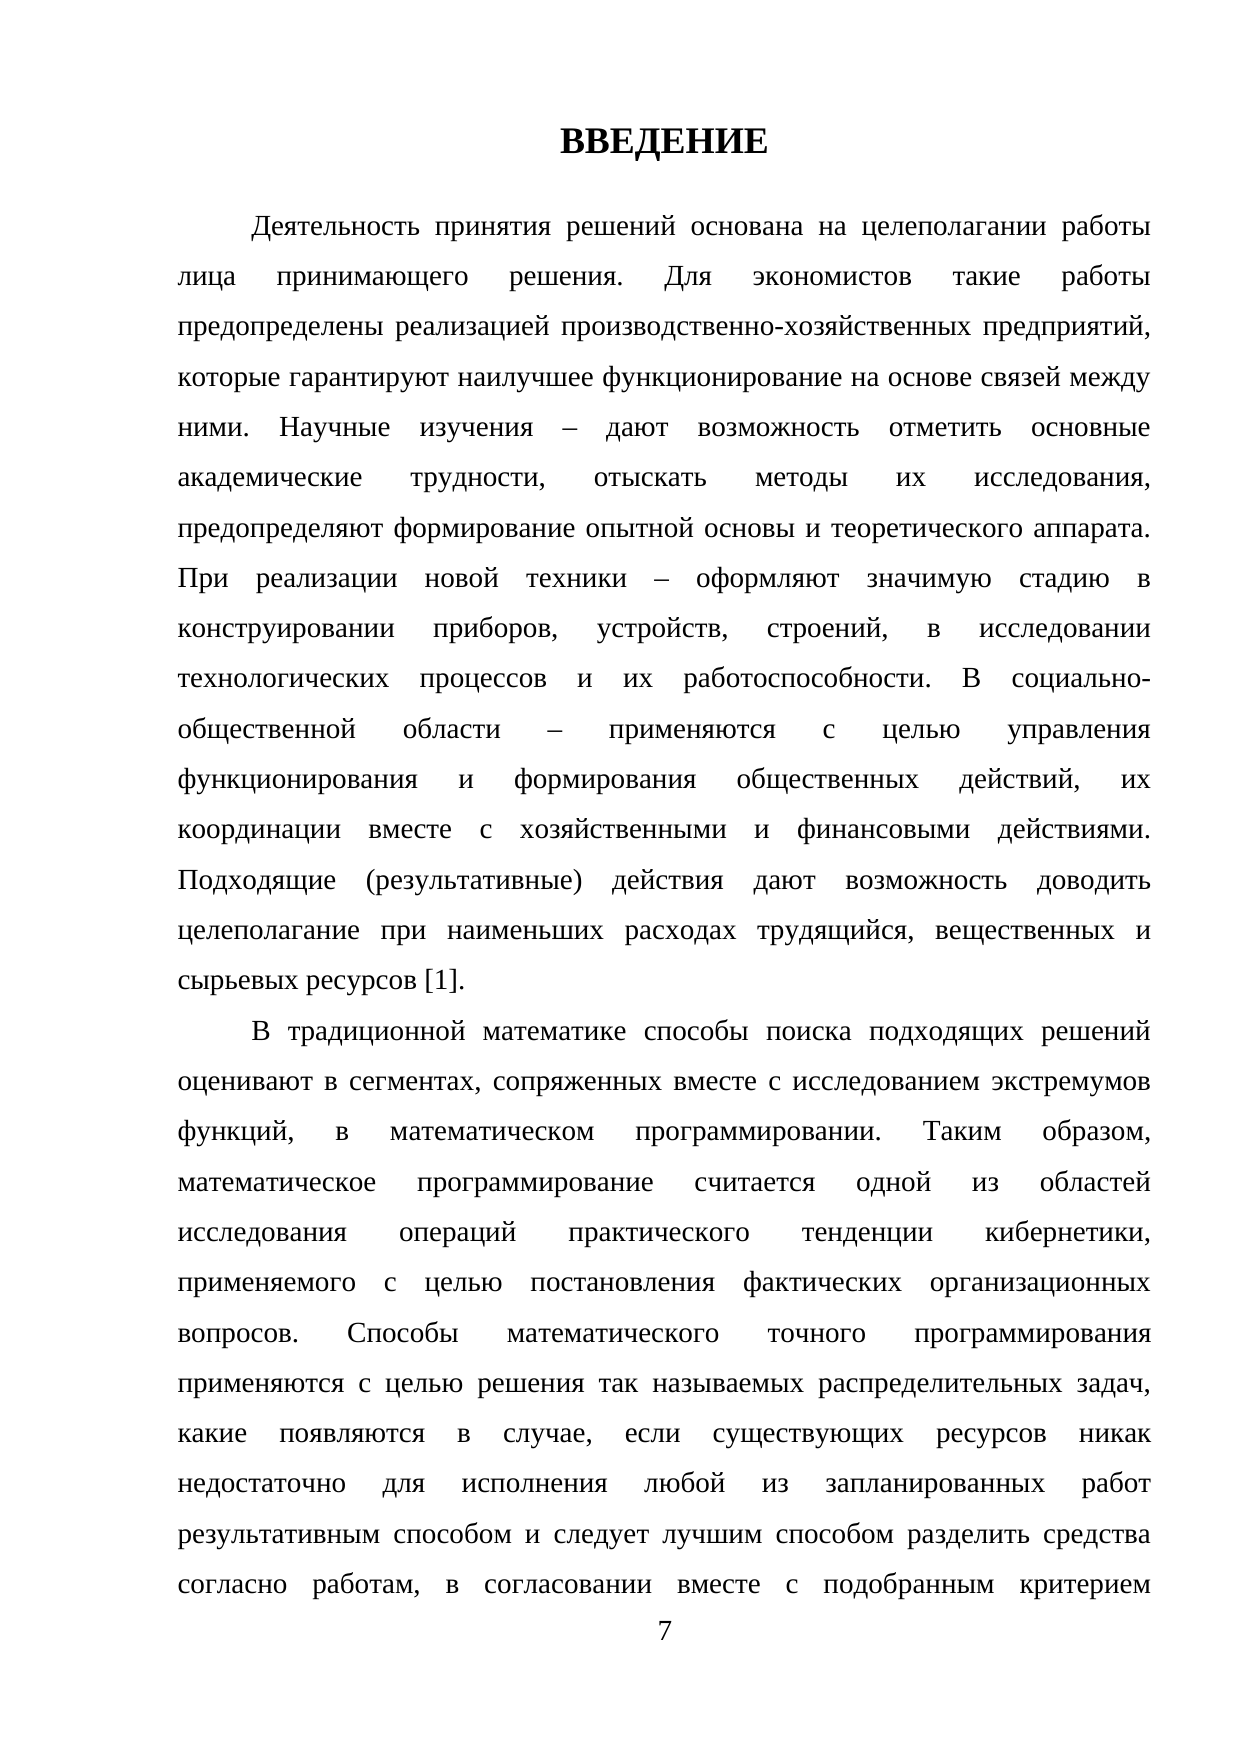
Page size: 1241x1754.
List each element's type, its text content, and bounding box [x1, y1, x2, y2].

text В традиционной математике способы поиска подходящих решений оценивают в сегментах, сопряженных вместе с исследованием экстремумов функций, в математическом программировании. Таким образом, математическое программирование считается одной из областей исследования операций практического тенденции кибернетики, применяемого с целью постановления фактических организационных вопросов. Способы математического точного программирования применяются с целью решения так называемых распределительных задач, какие появляются в случае, если существующих ресурсов никак недостаточно для исполнения любой из запланированных работ результативным способом и следует лучшим способом разделить средства согласно работам, в согласовании вместе с подобранным критерием [177, 1013, 1152, 1600]
subtitle ВВЕДЕНИЕ [177, 118, 1152, 161]
text Деятельность принятия решений основана на целеполагании работы лица принимающего решения. Для экономистов такие работы предопределены реализацией производственно-хозяйственных предприятий, которые гарантируют наилучшее функционирование на основе связей между ними. Научные изучения – дают возможность отметить основные академические трудности, отыскать методы их исследования, предопределяют формирование опытной основы и теоретического аппарата. При реализации новой техники – оформляют значимую стадию в конструировании приборов, устройств, строений, в исследовании технологических процессов и их работоспособности. В социально-общественной области – применяются с целью управления функционирования и формирования общественных действий, их координации вместе с хозяйственными и финансовыми действиями. Подходящие (результативные) действия дают возможность доводить целеполагание при наименьших расходах трудящийся, вещественных и сырьевых ресурсов [1]. [177, 208, 1152, 996]
